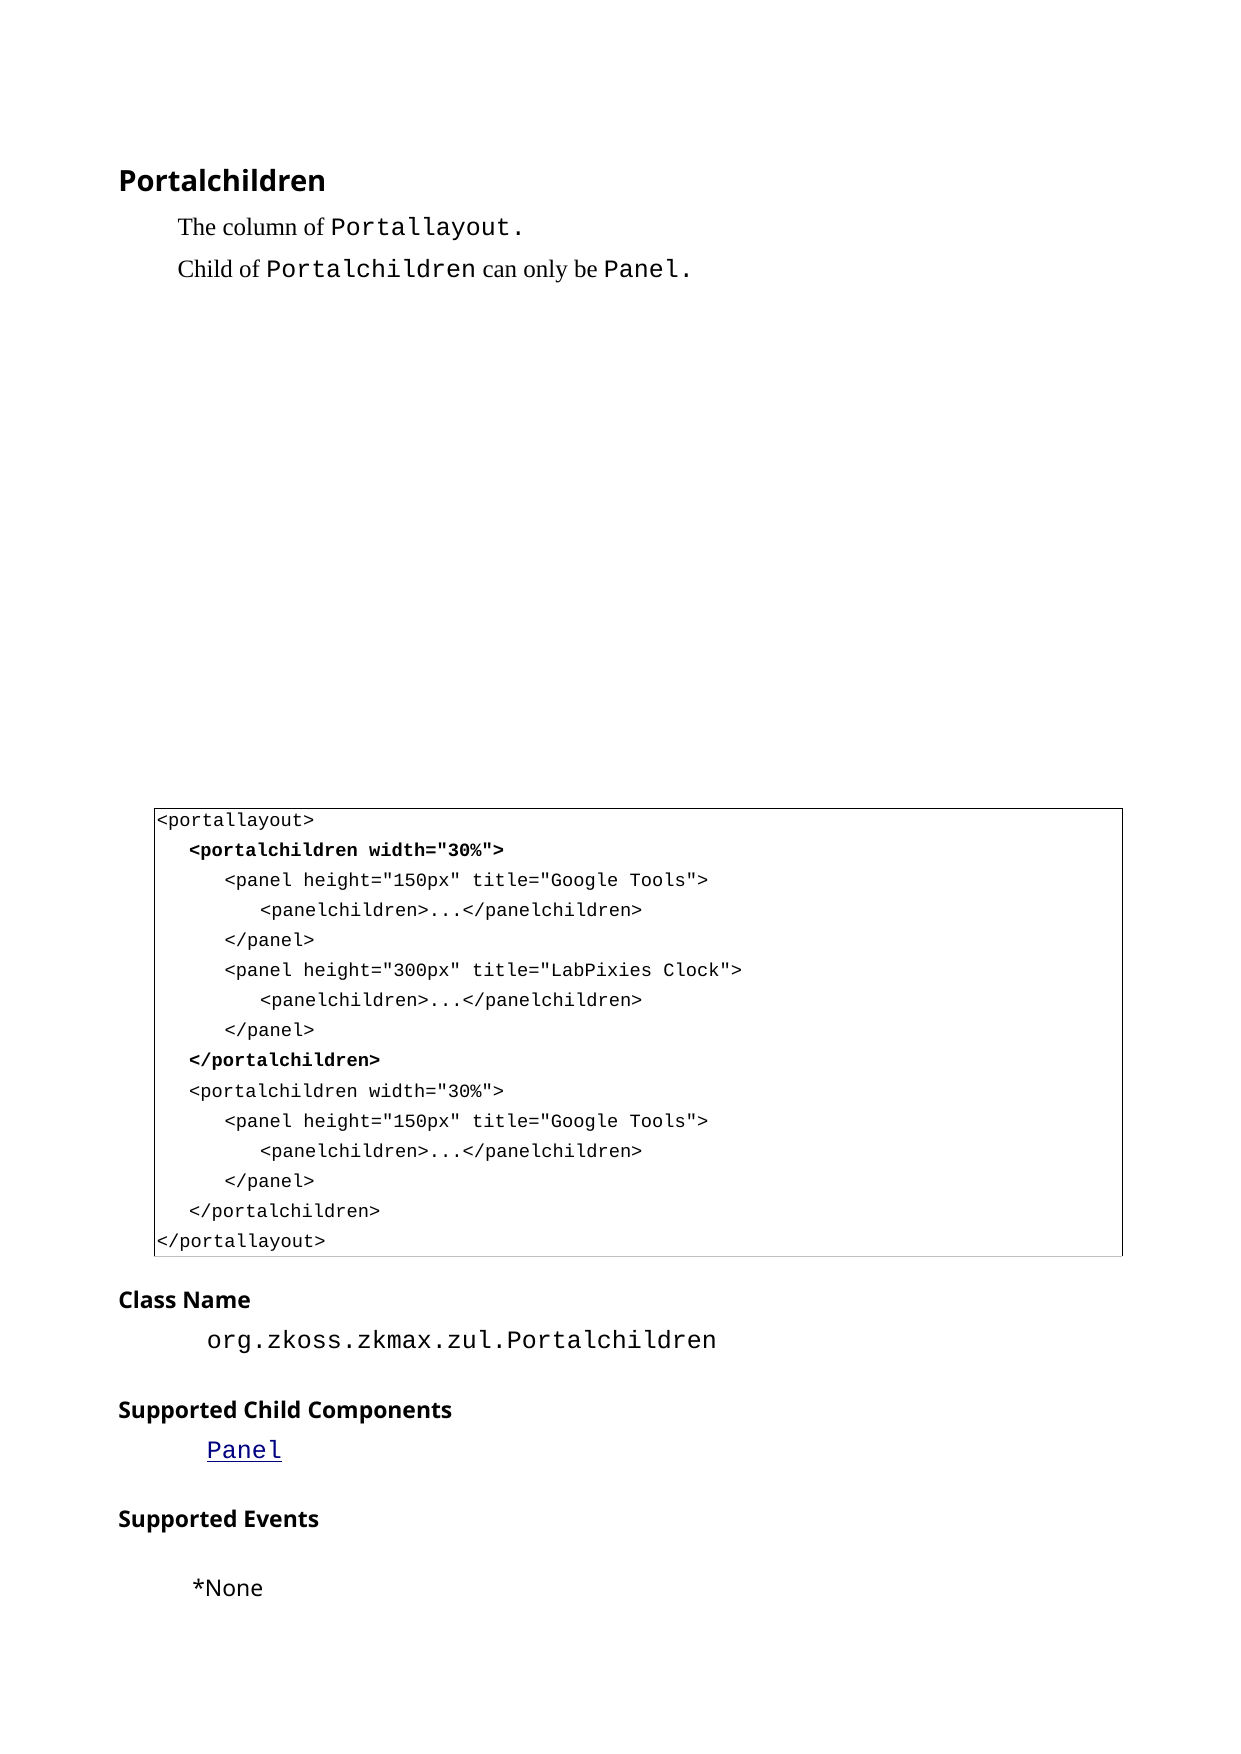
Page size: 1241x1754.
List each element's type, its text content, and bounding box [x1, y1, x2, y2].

text <panelchildren>...</panelchildren> [155, 1138, 1122, 1163]
text <portallayout> [155, 809, 1122, 832]
text <portalchildren width="30%"> [155, 837, 1122, 862]
text <panelchildren>...</panelchildren> [155, 988, 1122, 1012]
subtitle Class Name [118, 1284, 1122, 1315]
subtitle Supported Child Components [118, 1394, 1122, 1425]
text org.zkoss.zkmax.zul.Portalchildren [207, 1328, 1122, 1356]
text <panelchildren>...</panelchildren> [155, 898, 1122, 922]
text The column of Portallayout. [177, 213, 1122, 242]
text </panel> [155, 928, 1122, 952]
text </portalchildren> [155, 1048, 1122, 1072]
text *None [118, 1572, 1122, 1603]
text Panel [207, 1437, 1122, 1466]
text <panel height="150px" title="Google Tools"> [155, 868, 1122, 892]
subtitle Portalchildren [118, 161, 1122, 200]
text Child of Portalchildren can only be Panel. [177, 255, 1122, 285]
text <portalchildren width="30%"> [155, 1078, 1122, 1103]
text </panel> [155, 1018, 1122, 1042]
text </portallayout> [155, 1229, 1122, 1256]
text </panel> [155, 1169, 1122, 1193]
text </portalchildren> [155, 1199, 1122, 1223]
text <panel height="150px" title="Google Tools"> [155, 1108, 1122, 1133]
subtitle Supported Events [118, 1503, 1122, 1534]
text <panel height="300px" title="LabPixies Clock"> [155, 958, 1122, 982]
